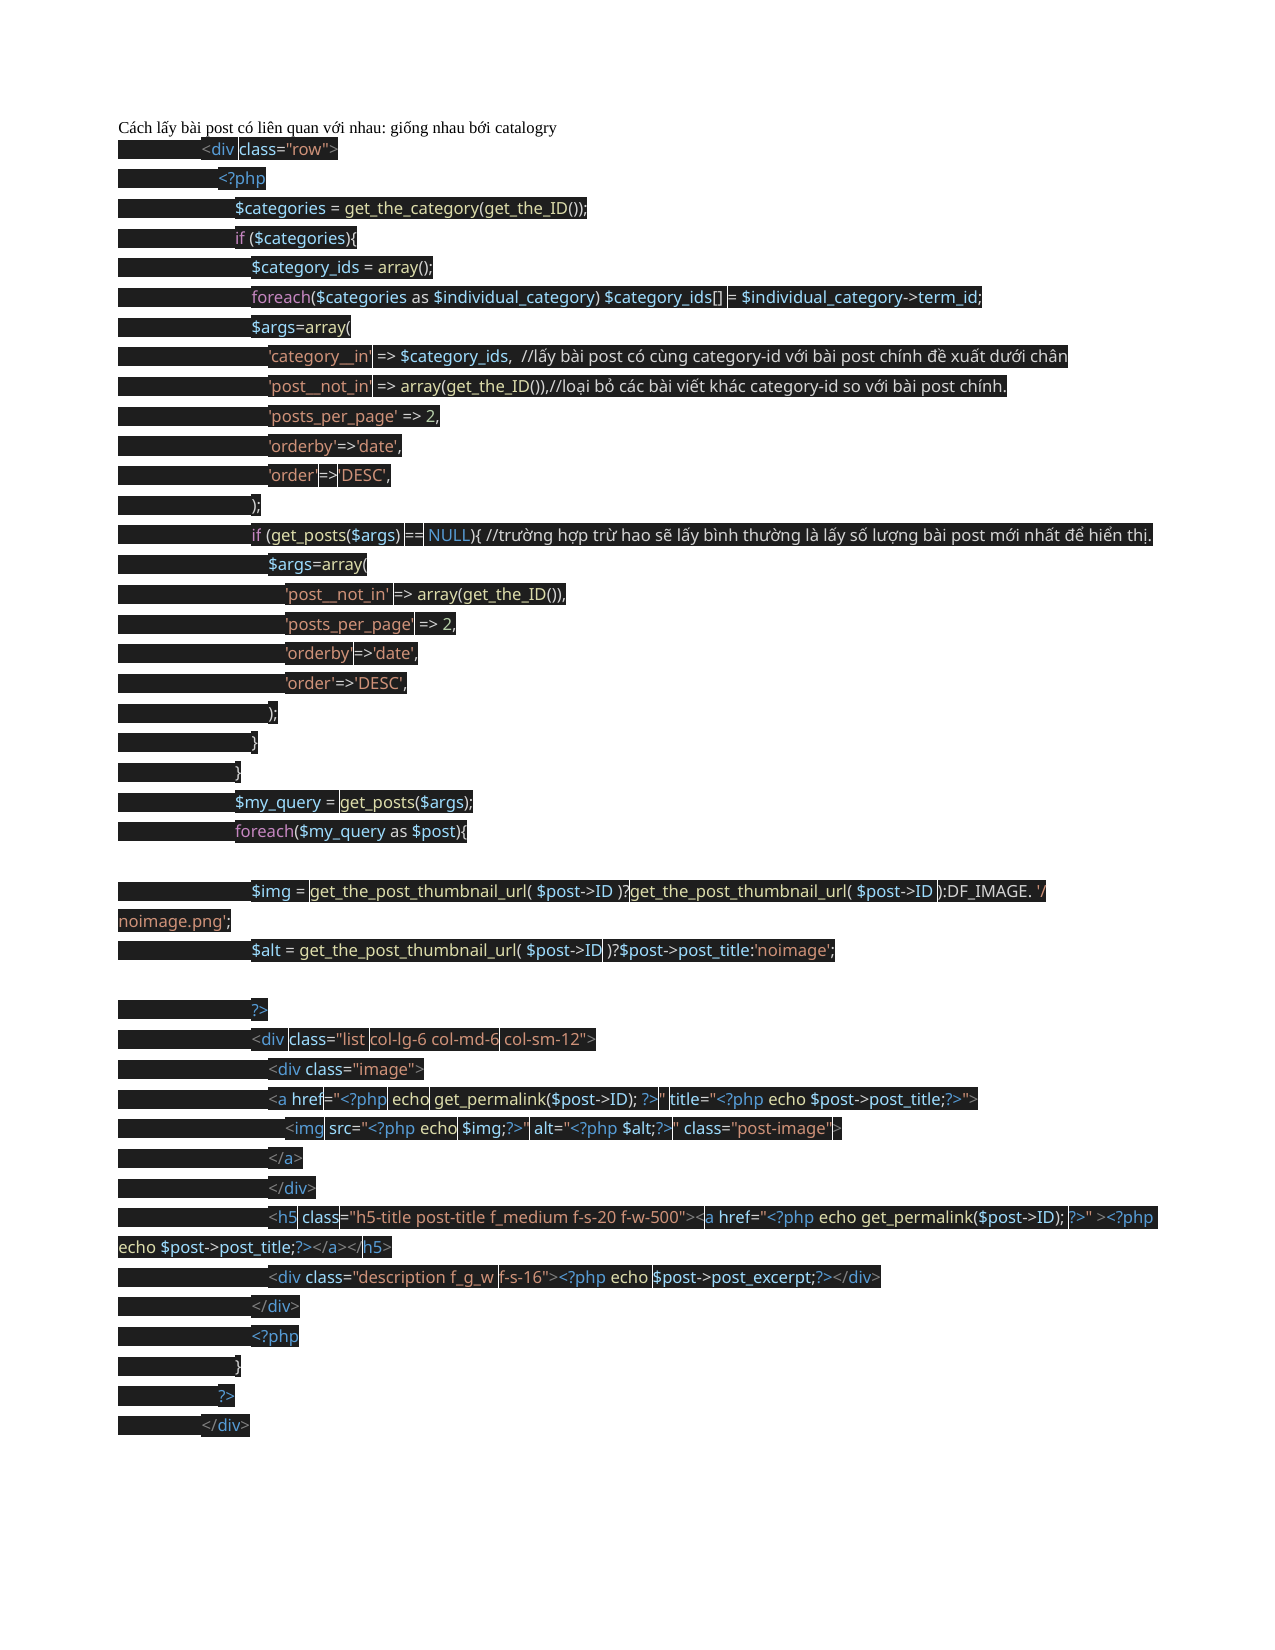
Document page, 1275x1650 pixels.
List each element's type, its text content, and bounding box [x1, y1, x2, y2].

text $alt = get_the_post_thumbnail_url( $post->ID )?$post->post_title:'noimage'; [118, 932, 1157, 962]
text $categories = get_the_category(get_the_ID()); [118, 190, 1157, 219]
text } [118, 1347, 1157, 1377]
text <?php [118, 160, 1157, 190]
text 'post__not_in' => array(get_the_ID()), [118, 576, 1157, 605]
text foreach($my_query as $post){ [118, 813, 1157, 843]
text if (get_posts($args) == NULL){ //trường hợp trừ hao sẽ lấy bình thường là lấy số lượng bài post mới nhất để hiển thị. [118, 516, 1157, 546]
text } [118, 754, 1157, 783]
text $args=array( [118, 546, 1157, 576]
text <div class="list col-lg-6 col-md-6 col-sm-12"> [118, 1021, 1157, 1051]
text </div> [118, 1169, 1157, 1199]
text 'posts_per_page' => 2, [118, 605, 1157, 635]
text <div class="row"> [118, 137, 1157, 160]
text <img src="<?php echo $img;?>" alt="<?php $alt;?>" class="post-image"> [118, 1110, 1157, 1140]
text ); [118, 694, 1157, 724]
text <h5 class="h5-title post-title f_medium f-s-20 f-w-500"><a href="<?php echo get_permalink($post->ID); ?>" ><?php echo $post->post_title;?></a></h5> [118, 1199, 1157, 1258]
text <a href="<?php echo get_permalink($post->ID); ?>" title="<?php echo $post->post_title;?>"> [118, 1080, 1157, 1110]
text 'category__in' => $category_ids, //lấy bài post có cùng category-id với bài post chính đề xuất dưới chân [118, 338, 1157, 368]
text 'post__not_in' => array(get_the_ID()),//loại bỏ các bài viết khác category-id so với bài post chính. [118, 368, 1157, 397]
text Cách lấy bài post có liên quan với nhau: giống nhau bới catalogry [118, 118, 1157, 137]
text $my_query = get_posts($args); [118, 783, 1157, 813]
text </a> [118, 1140, 1157, 1169]
text </div> [118, 1288, 1157, 1318]
text foreach($categories as $individual_category) $category_ids[] = $individual_category->term_id; [118, 279, 1157, 308]
text ?> [118, 1377, 1157, 1407]
text <div class="image"> [118, 1051, 1157, 1080]
text if ($categories){ [118, 219, 1157, 249]
text 'orderby'=>'date', [118, 427, 1157, 457]
text 'order'=>'DESC', [118, 457, 1157, 487]
text $args=array( [118, 308, 1157, 338]
text 'order'=>'DESC', [118, 665, 1157, 694]
text </div> [118, 1407, 1157, 1437]
text 'orderby'=>'date', [118, 635, 1157, 665]
text 'posts_per_page' => 2, [118, 397, 1157, 427]
text <?php [118, 1318, 1157, 1347]
text } [118, 724, 1157, 754]
text $img = get_the_post_thumbnail_url( $post->ID )?get_the_post_thumbnail_url( $post->ID ):DF_IMAGE. '/noimage.png'; [118, 872, 1157, 932]
text ); [118, 487, 1157, 516]
text $category_ids = array(); [118, 249, 1157, 279]
text <div class="description f_g_w f-s-16"><?php echo $post->post_excerpt;?></div> [118, 1258, 1157, 1288]
text ?> [118, 991, 1157, 1021]
